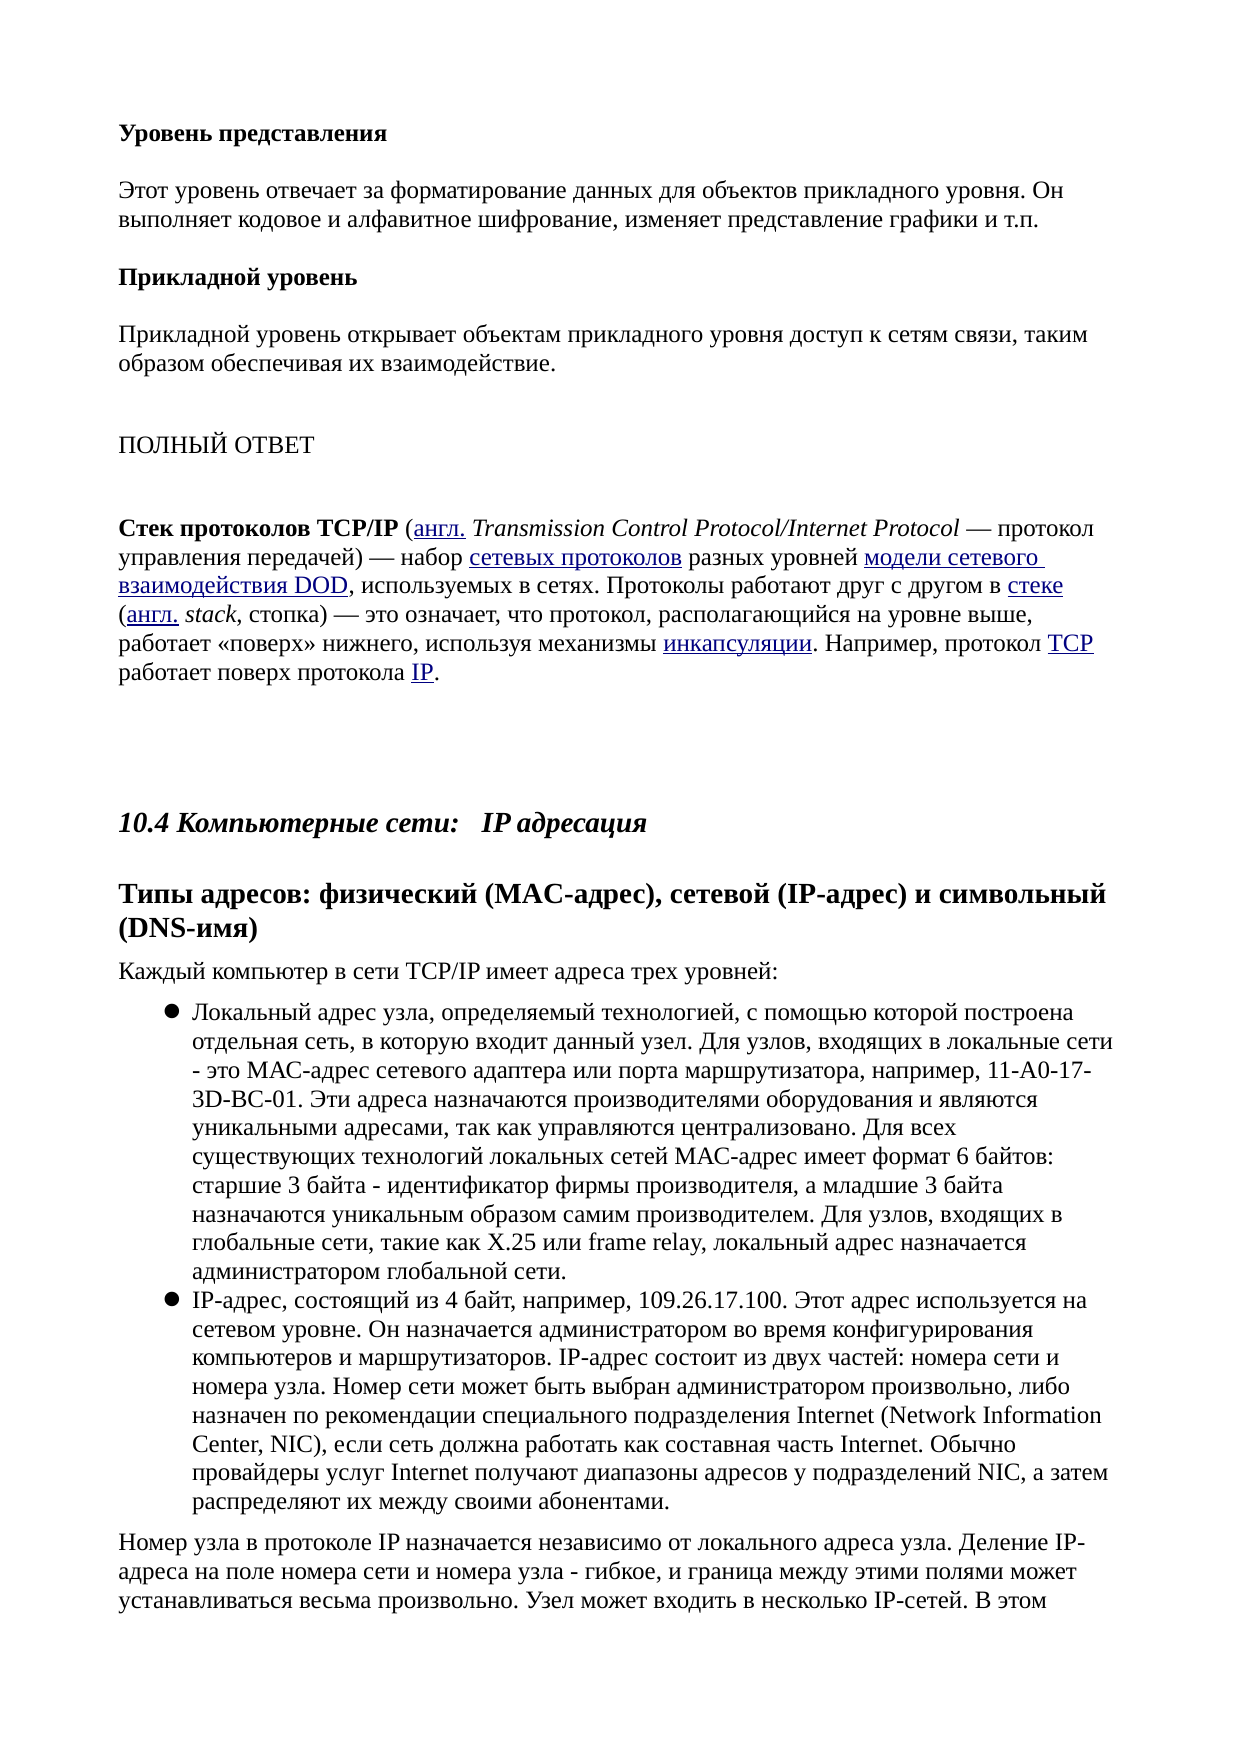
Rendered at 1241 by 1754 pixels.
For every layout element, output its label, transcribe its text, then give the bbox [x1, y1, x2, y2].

list Локальный адрес узла, определяемый технологией, с помощью которой построена отдельная сеть, в которую входит данный узел. Для узлов, входящих в локальные сети - это МАС-адрес сетевого адаптера или порта маршрутизатора, например, 11-А0-17-3D-BC-01. Эти адреса назначаются производителями оборудования и являются уникальными адресами, так как управляются централизовано. Для всех существующих технологий локальных сетей МАС-адрес имеет формат 6 байтов: старшие 3 байта - идентификатор фирмы производителя, а младшие 3 байта назначаются уникальным образом самим производителем. Для узлов, входящих в глобальные сети, такие как Х.25 или frame relay, локальный адрес назначается администратором глобальной сети. [162, 997, 1122, 1285]
subtitle 10.4 Компьютерные сети: IP адресация [118, 806, 1122, 839]
text Номер узла в протоколе IP назначается независимо от локального адреса узла. Деление IP-адреса на поле номера сети и номера узла - гибкое, и граница между этими полями может устанавливаться весьма произвольно. Узел может входить в несколько IP-сетей. В этом [118, 1527, 1122, 1614]
text ПОЛНЫЙ ОТВЕТ [118, 431, 1122, 459]
list IP-адрес, состоящий из 4 байт, например, 109.26.17.100. Этот адрес используется на сетевом уровне. Он назначается администратором во время конфигурирования компьютеров и маршрутизаторов. IP-адрес состоит из двух частей: номера сети и номера узла. Номер сети может быть выбран администратором произвольно, либо назначен по рекомендации специального подразделения Internet (Network Information Center, NIC), если сеть должна работать как составная часть Internet. Обычно провайдеры услуг Internet получают диапазоны адресов у подразделений NIC, а затем распределяют их между своими абонентами. [162, 1285, 1122, 1515]
subtitle Типы адресов: физический (MAC-адрес), сетевой (IP-адрес) и символьный (DNS-имя) [118, 877, 1122, 944]
text Уровень представления Этот уровень отвечает за форматирование данных для объектов прикладного уровня. Он выполняет кодовое и алфавитное шифрование, изменяет представление графики и т.п. Прикладной уровень Прикладной уровень открывает объектам прикладного уровня доступ к сетям связи, таким образом обеспечивая их взаимодействие. [118, 118, 1122, 377]
text Стек протоколов TCP/IP (англ. Transmission Control Protocol/Internet Protocol — протокол управления передачей) — набор сетевых протоколов разных уровней модели сетевого взаимодействия DOD, используемых в сетях. Протоколы работают друг с другом в стеке (англ. stack, стопка) — это означает, что протокол, располагающийся на уровне выше, работает «поверх» нижнего, используя механизмы инкапсуляции. Например, протокол TCP работает поверх протокола IP. [118, 513, 1122, 686]
text Каждый компьютер в сети TCP/IP имеет адреса трех уровней: [118, 956, 1122, 985]
